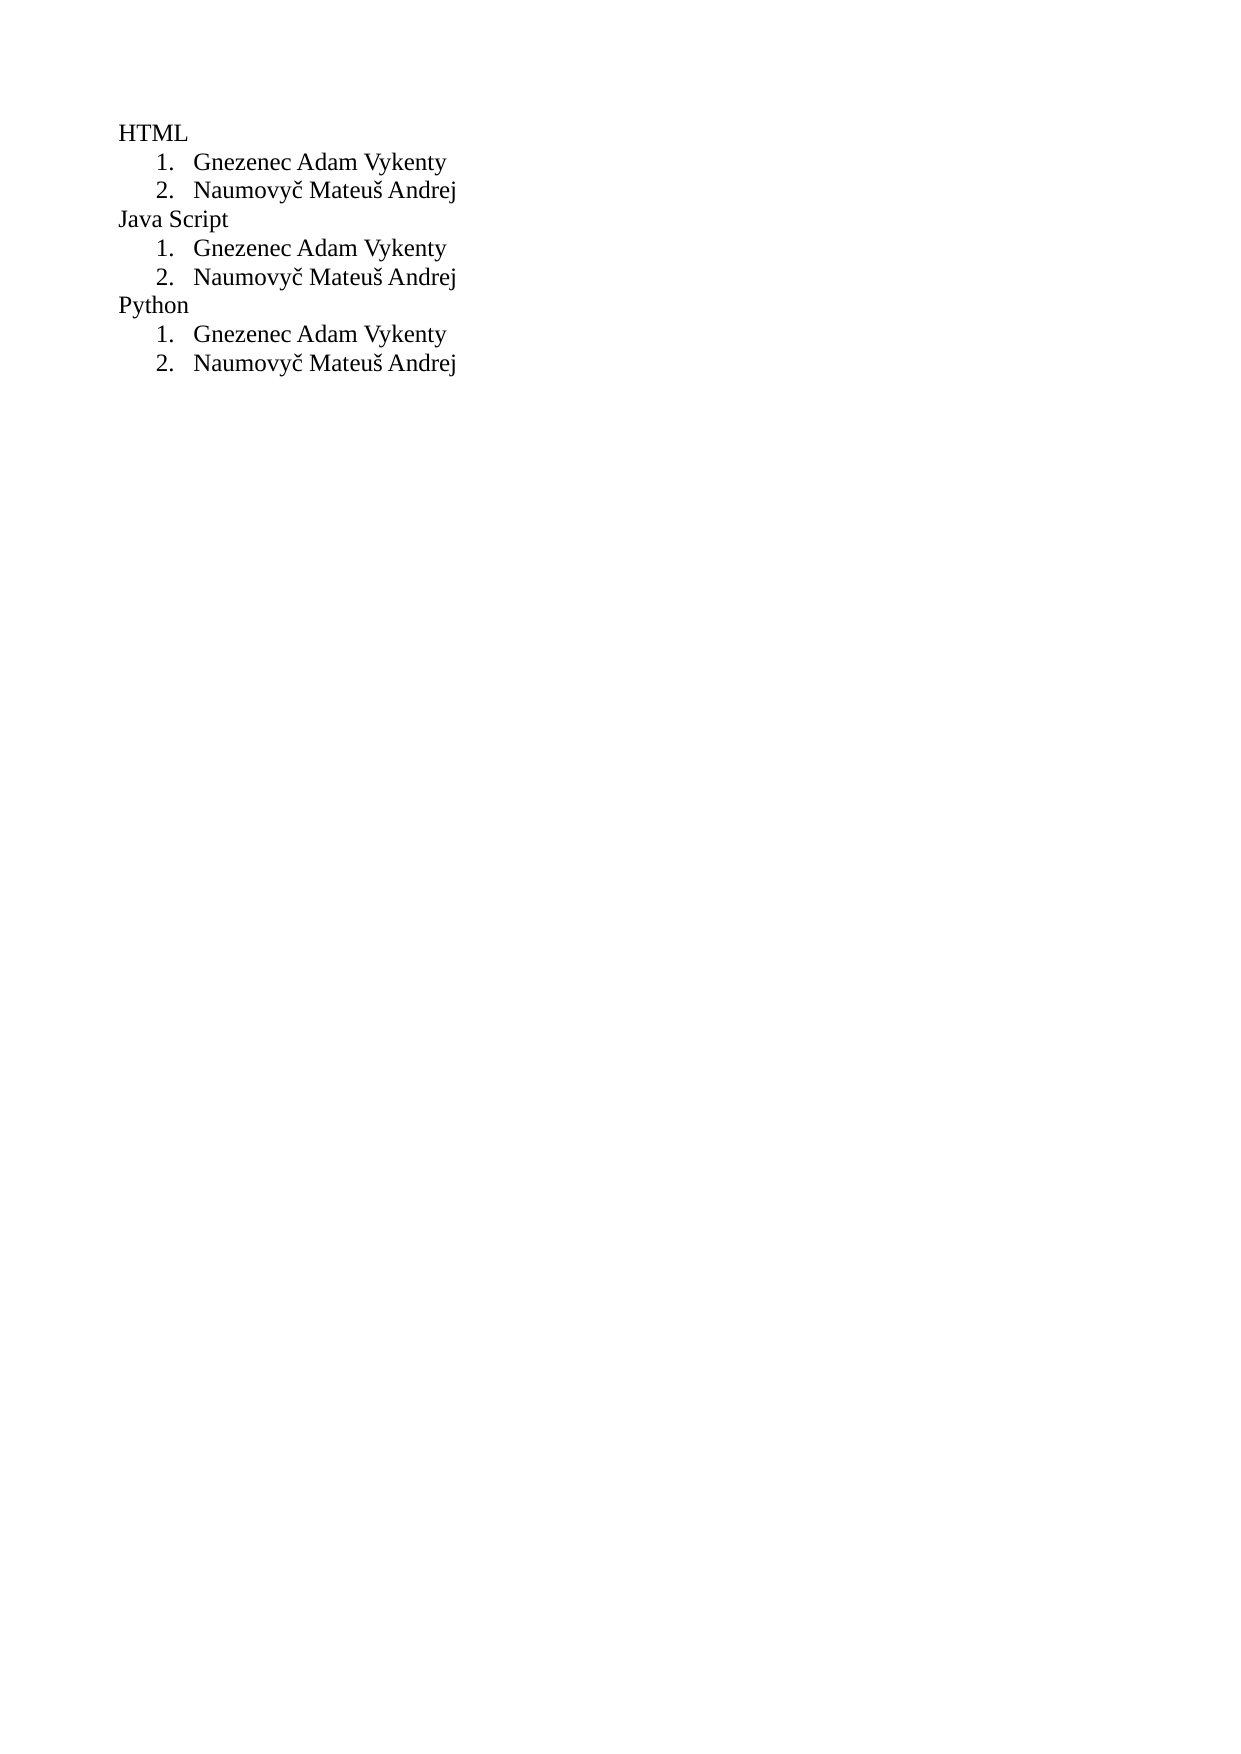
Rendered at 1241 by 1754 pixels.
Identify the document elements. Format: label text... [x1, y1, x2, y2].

text HTML [118, 118, 1122, 147]
list Gnezenec Adam Vykenty [156, 319, 1122, 348]
list Gnezenec Adam Vykenty [156, 233, 1122, 262]
text Python [118, 291, 1122, 319]
list Gnezenec Adam Vykenty [156, 147, 1122, 176]
list Naumovyč Mateuš Andrej [156, 348, 1122, 377]
text Java Script [118, 204, 1122, 233]
list Naumovyč Mateuš Andrej [156, 262, 1122, 291]
list Naumovyč Mateuš Andrej [156, 176, 1122, 204]
